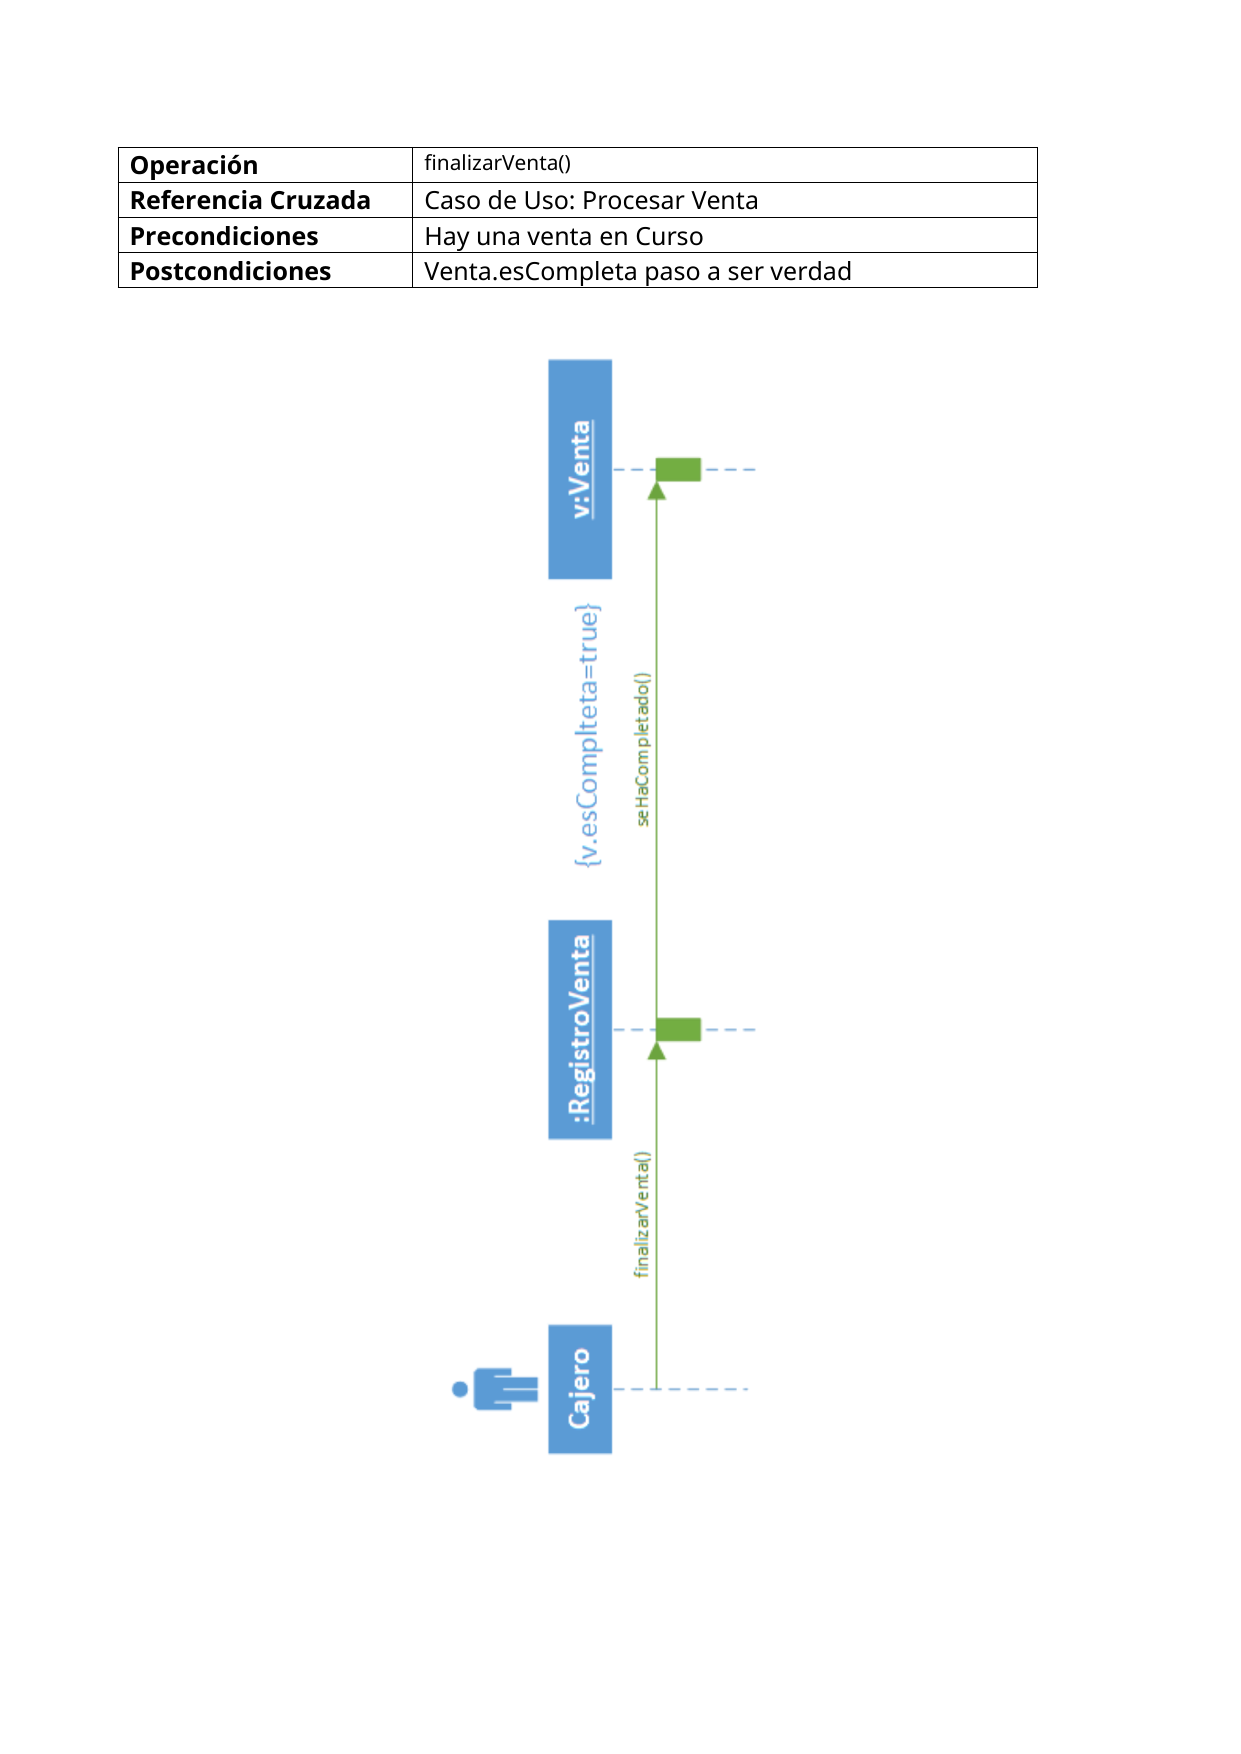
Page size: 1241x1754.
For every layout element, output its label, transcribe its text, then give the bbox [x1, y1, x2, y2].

table_cell Hay una venta en Curso [413, 218, 1037, 252]
table_cell Precondiciones [119, 218, 412, 252]
table_header Operación [119, 148, 412, 182]
table_cell Referencia Cruzada [119, 183, 412, 217]
table_header finalizarVenta() [413, 148, 1037, 182]
table_cell Venta.esCompleta paso a ser verdad [413, 253, 1037, 287]
table_cell Caso de Uso: Procesar Venta [413, 183, 1037, 217]
table_cell Postcondiciones [119, 253, 412, 287]
